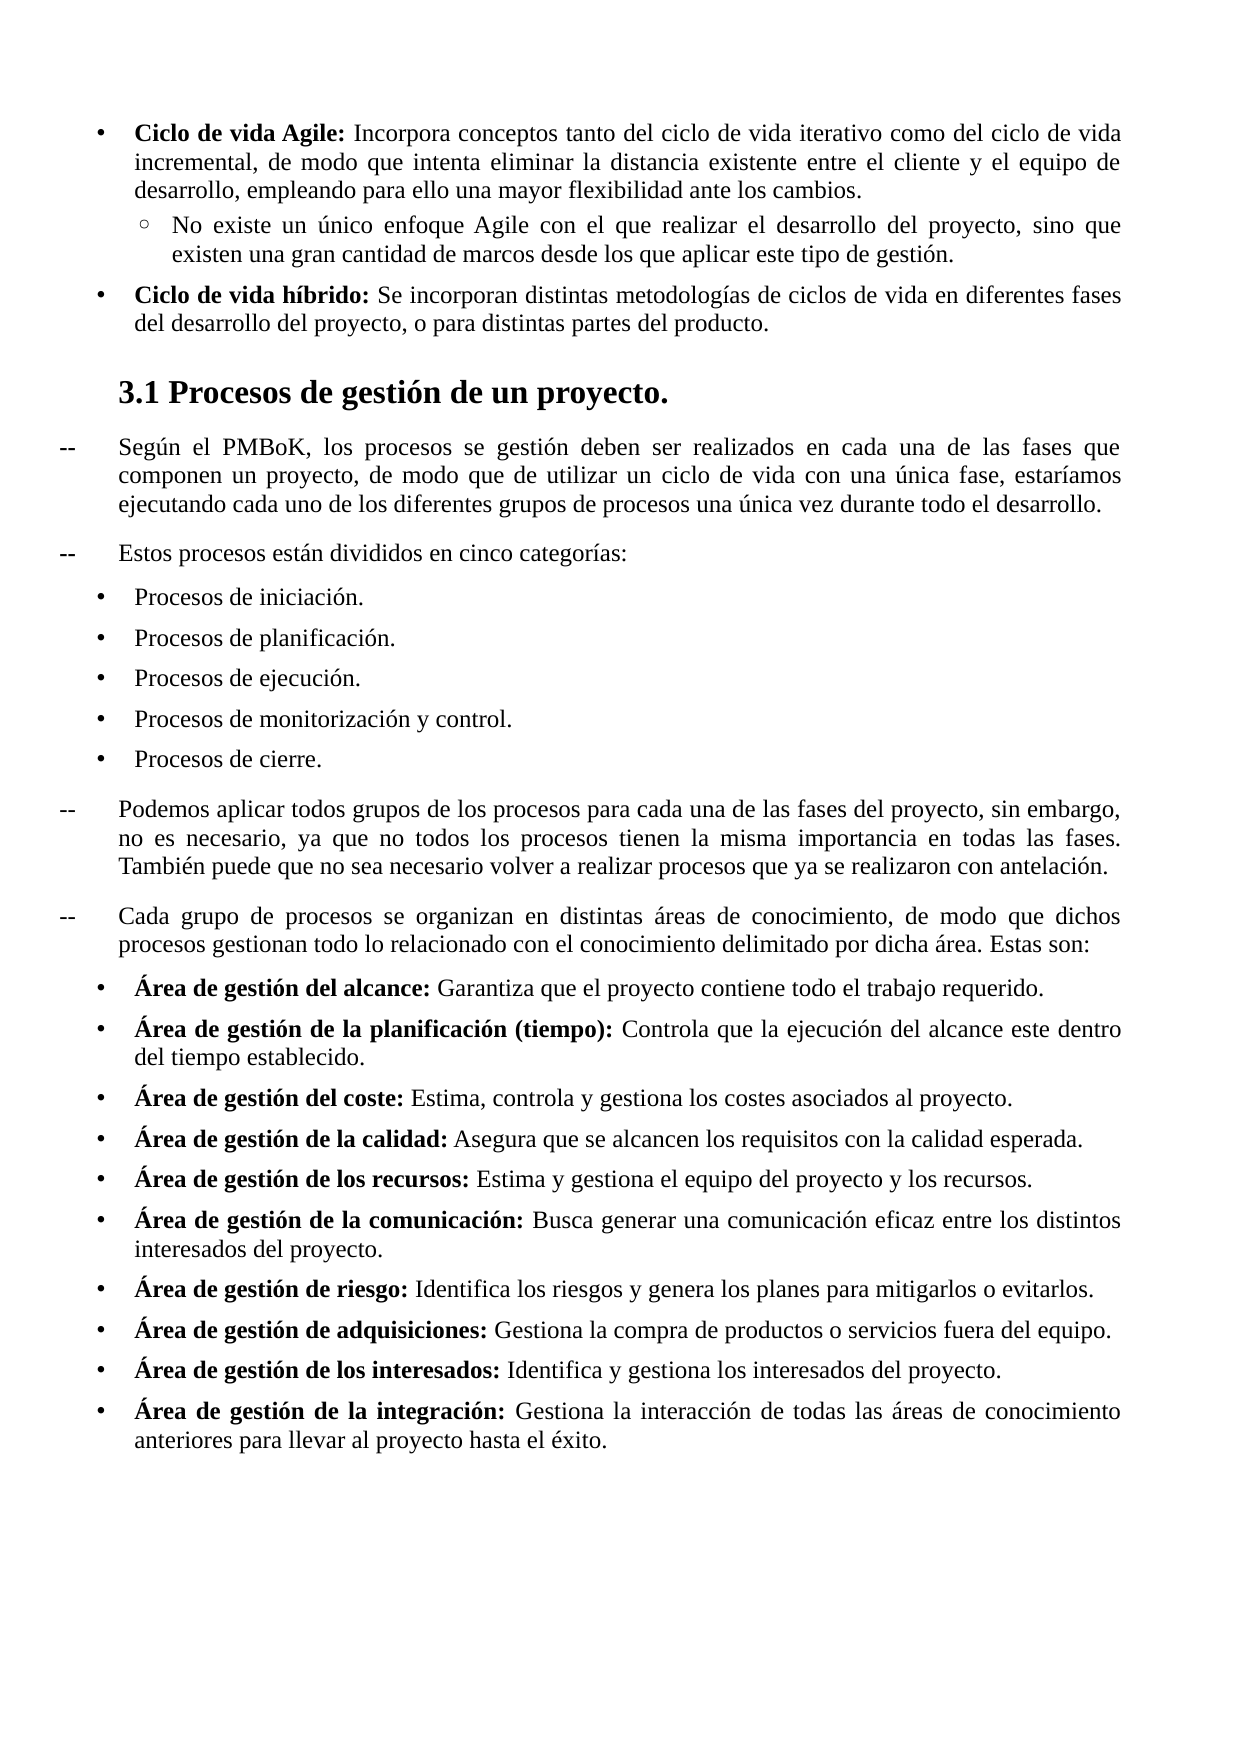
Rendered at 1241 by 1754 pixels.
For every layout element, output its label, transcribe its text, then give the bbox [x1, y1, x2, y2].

text -- Según el PMBoK, los procesos se gestión deben ser realizados en cada una de las fases que componen un proyecto, de modo que de utilizar un ciclo de vida con una única fase, estaríamos ejecutando cada uno de los diferentes grupos de procesos una única vez durante todo el desarrollo. [59, 432, 1122, 518]
list Área de gestión de la calidad: Asegura que se alcancen los requisitos con la calidad esperada. [97, 1124, 1122, 1152]
text -- Estos procesos están divididos en cinco categorías: [59, 538, 1122, 567]
list No existe un único enfoque Agile con el que realizar el desarrollo del proyecto, sino que existen una gran cantidad de marcos desde los que aplicar este tipo de gestión. [134, 210, 1122, 268]
list Área de gestión de la planificación (tiempo): Controla que la ejecución del alcance este dentro del tiempo establecido. [97, 1014, 1122, 1071]
list Procesos de iniciación. [97, 582, 1122, 611]
list Procesos de monitorización y control. [97, 704, 1122, 733]
list Procesos de ejecución. [97, 663, 1122, 692]
list Área de gestión de adquisiciones: Gestiona la compra de productos o servicios fuera del equipo. [97, 1315, 1122, 1344]
list Área de gestión del alcance: Garantiza que el proyecto contiene todo el trabajo requerido. [97, 973, 1122, 1002]
text -- Podemos aplicar todos grupos de los procesos para cada una de las fases del proyecto, sin embargo, no es necesario, ya que no todos los procesos tienen la misma importancia en todas las fases. También puede que no sea necesario volver a realizar procesos que ya se realizaron con antelación. [59, 794, 1122, 880]
list Ciclo de vida híbrido: Se incorporan distintas metodologías de ciclos de vida en diferentes fases del desarrollo del proyecto, o para distintas partes del producto. [97, 280, 1122, 337]
list Área de gestión de los recursos: Estima y gestiona el equipo del proyecto y los recursos. [97, 1164, 1122, 1193]
list Área de gestión del coste: Estima, controla y gestiona los costes asociados al proyecto. [97, 1083, 1122, 1112]
list Ciclo de vida Agile: Incorpora conceptos tanto del ciclo de vida iterativo como del ciclo de vida incremental, de modo que intenta eliminar la distancia existente entre el cliente y el equipo de desarrollo, empleando para ello una mayor flexibilidad ante los cambios. [97, 118, 1122, 204]
list Área de gestión de riesgo: Identifica los riesgos y genera los planes para mitigarlos o evitarlos. [97, 1274, 1122, 1303]
text -- Cada grupo de procesos se organizan en distintas áreas de conocimiento, de modo que dichos procesos gestionan todo lo relacionado con el conocimiento delimitado por dicha área. Estas son: [59, 901, 1122, 958]
list Área de gestión de la comunicación: Busca generar una comunicación eficaz entre los distintos interesados del proyecto. [97, 1205, 1122, 1262]
list Área de gestión de los interesados: Identifica y gestiona los interesados del proyecto. [97, 1356, 1122, 1384]
list Procesos de planificación. [97, 623, 1122, 651]
text 3.1 Procesos de gestión de un proyecto. [118, 373, 1122, 411]
list Procesos de cierre. [97, 744, 1122, 773]
list Área de gestión de la integración: Gestiona la interacción de todas las áreas de conocimiento anteriores para llevar al proyecto hasta el éxito. [97, 1396, 1122, 1454]
